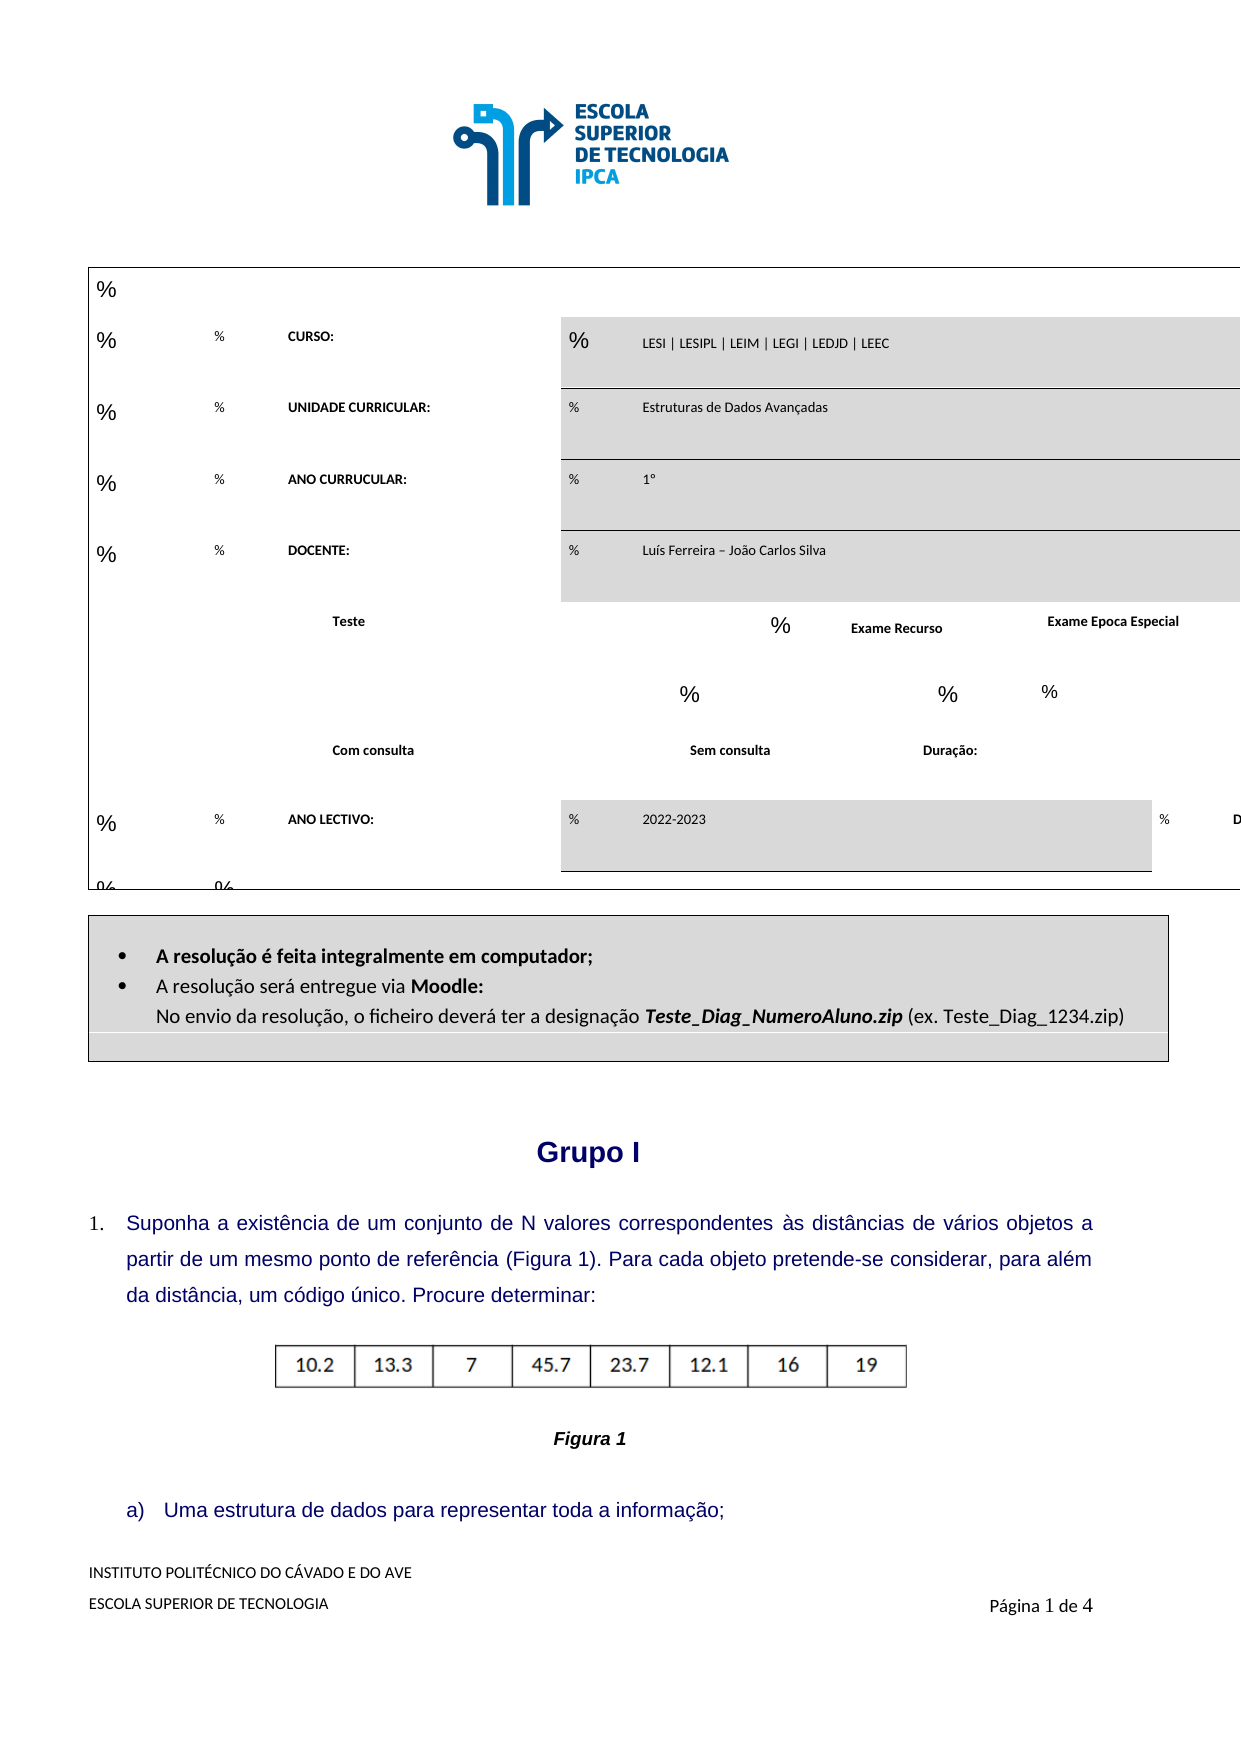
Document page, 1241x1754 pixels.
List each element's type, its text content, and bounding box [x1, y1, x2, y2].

table_cell [561, 731, 679, 775]
table_cell [89, 317, 207, 387]
table_cell [443, 871, 797, 889]
table_cell CURSO: [207, 317, 561, 387]
table_cell Exame Epoca Especial [1034, 602, 1240, 672]
table_cell ANO LECTIVO: [207, 800, 561, 871]
table_cell [561, 775, 679, 800]
table_cell [89, 602, 207, 672]
table_header A resolução é feita integralmente em computador; A resolução será entregue via Moodle: No envio da resolução, o ficheiro deverá ter a designação Teste_Diag_NumeroAluno.zip (ex. Teste_Diag_1234.zip) [89, 916, 1168, 1032]
table_cell Teste [325, 602, 561, 672]
table_cell [89, 459, 207, 530]
picture [274, 1343, 907, 1391]
table_cell [89, 530, 207, 602]
table_cell DATA AVALIAÇÃO: [1152, 800, 1240, 871]
table_cell UNIDADE CURRICULAR: [207, 388, 561, 459]
table_cell [89, 775, 207, 800]
table_cell [679, 775, 916, 800]
table_cell [89, 731, 207, 775]
table_cell ANO CURRUCULAR: [207, 459, 561, 530]
text Figura 1 [89, 1427, 1093, 1449]
table_cell [89, 871, 207, 889]
picture [424, 88, 758, 219]
table_cell Sem consulta [679, 731, 916, 775]
list Uma estrutura de dados para representar toda a informação; [126, 1498, 1093, 1522]
table_cell Estruturas de Dados Avançadas [561, 389, 1240, 459]
table_cell [325, 672, 561, 731]
table_cell 2022-2023 [561, 800, 1152, 871]
table_cell [207, 731, 325, 775]
text Grupo I [89, 1135, 1093, 1169]
table_cell [679, 672, 916, 731]
table_cell [207, 775, 325, 800]
table_cell [561, 602, 679, 672]
table_cell [798, 871, 1240, 889]
table_header FICHA DE DIAGNÓSTICO [207, 268, 1240, 317]
table_cell [325, 775, 561, 800]
table_cell [89, 1033, 1168, 1061]
table_cell Duração: [916, 731, 1240, 775]
table_cell [89, 800, 207, 871]
table_cell [207, 871, 443, 889]
table_cell [916, 775, 1240, 800]
table_cell Com consulta [325, 731, 561, 775]
table_cell DOCENTE: [207, 530, 561, 602]
table_cell Luís Ferreira – João Carlos Silva [561, 531, 1240, 602]
table_cell [561, 672, 679, 731]
table_cell [89, 388, 207, 459]
table_header [89, 268, 207, 317]
table_cell LESI | LESIPL | LEIM | LEGI | LEDJD | LEEC [561, 317, 1240, 387]
table_cell Exame Recurso [679, 602, 1034, 672]
list Suponha a existência de um conjunto de N valores correspondentes às distâncias de vários objetos a partir de um mesmo ponto de referência (Figura 1). Para cada objeto pretende-se considerar, para além da distância, um código único. Procure determinar: [89, 1211, 1093, 1307]
table_cell [207, 602, 325, 672]
table_cell 1º [561, 460, 1240, 530]
table_cell [1034, 672, 1240, 731]
table_cell [89, 672, 207, 731]
table_cell [207, 672, 325, 731]
table_cell [916, 672, 1034, 731]
